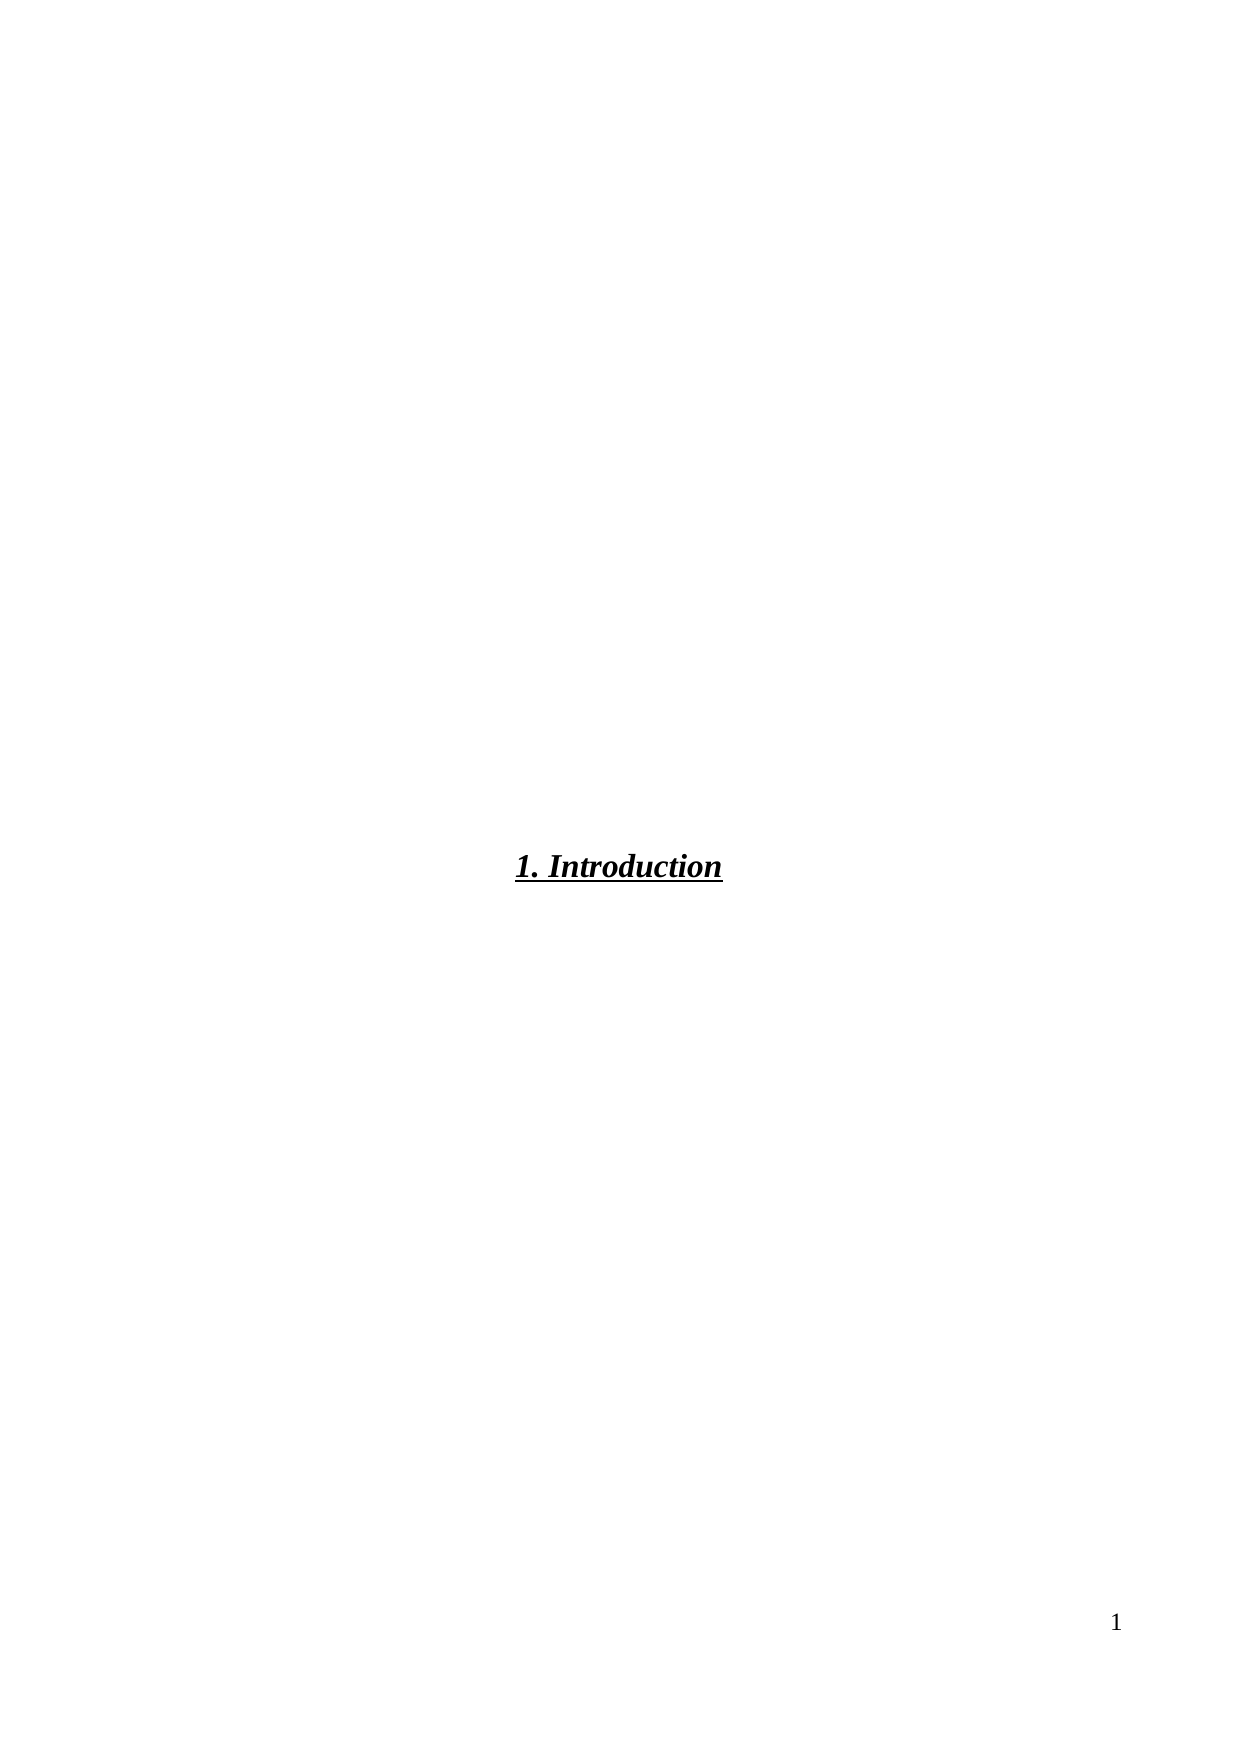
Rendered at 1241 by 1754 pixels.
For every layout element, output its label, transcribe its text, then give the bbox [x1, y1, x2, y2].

text 1. Introduction [118, 846, 1122, 885]
